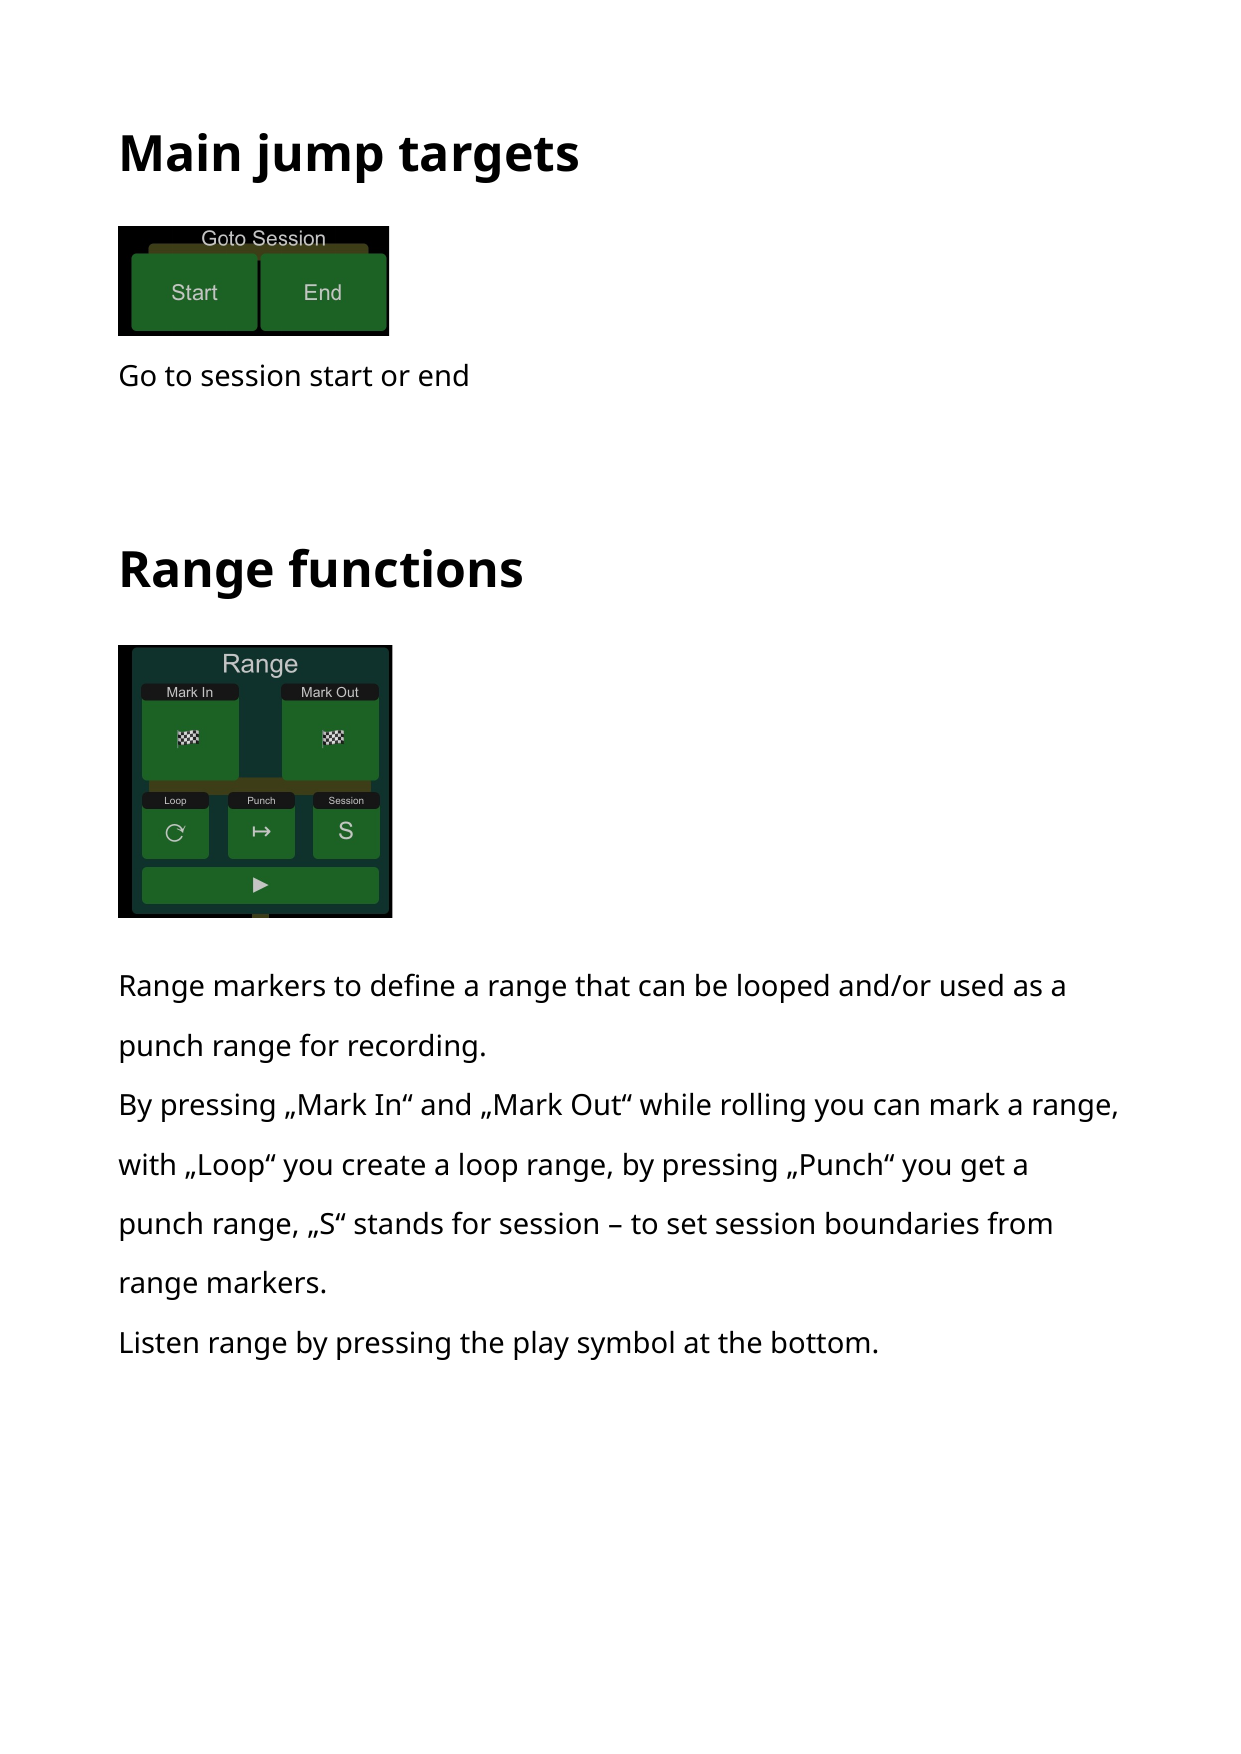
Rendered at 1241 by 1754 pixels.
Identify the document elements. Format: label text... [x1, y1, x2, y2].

text Listen range by pressing the play symbol at the bottom. [118, 1322, 1122, 1362]
text Range functions [118, 534, 1122, 602]
picture [118, 226, 390, 336]
text Go to session start or end [118, 226, 1122, 395]
text Range markers to define a range that can be looped and/or used as a punch range for recording. [118, 965, 1122, 1064]
text By pressing „Mark In“ and „Mark Out“ while rolling you can mark a range, with „Loop“ you create a loop range, by pressing „Punch“ you get a punch range, „S“ stands for session – to set session boundaries from range markers. [118, 1084, 1122, 1302]
text Main jump targets [118, 118, 1122, 186]
picture [118, 645, 393, 918]
